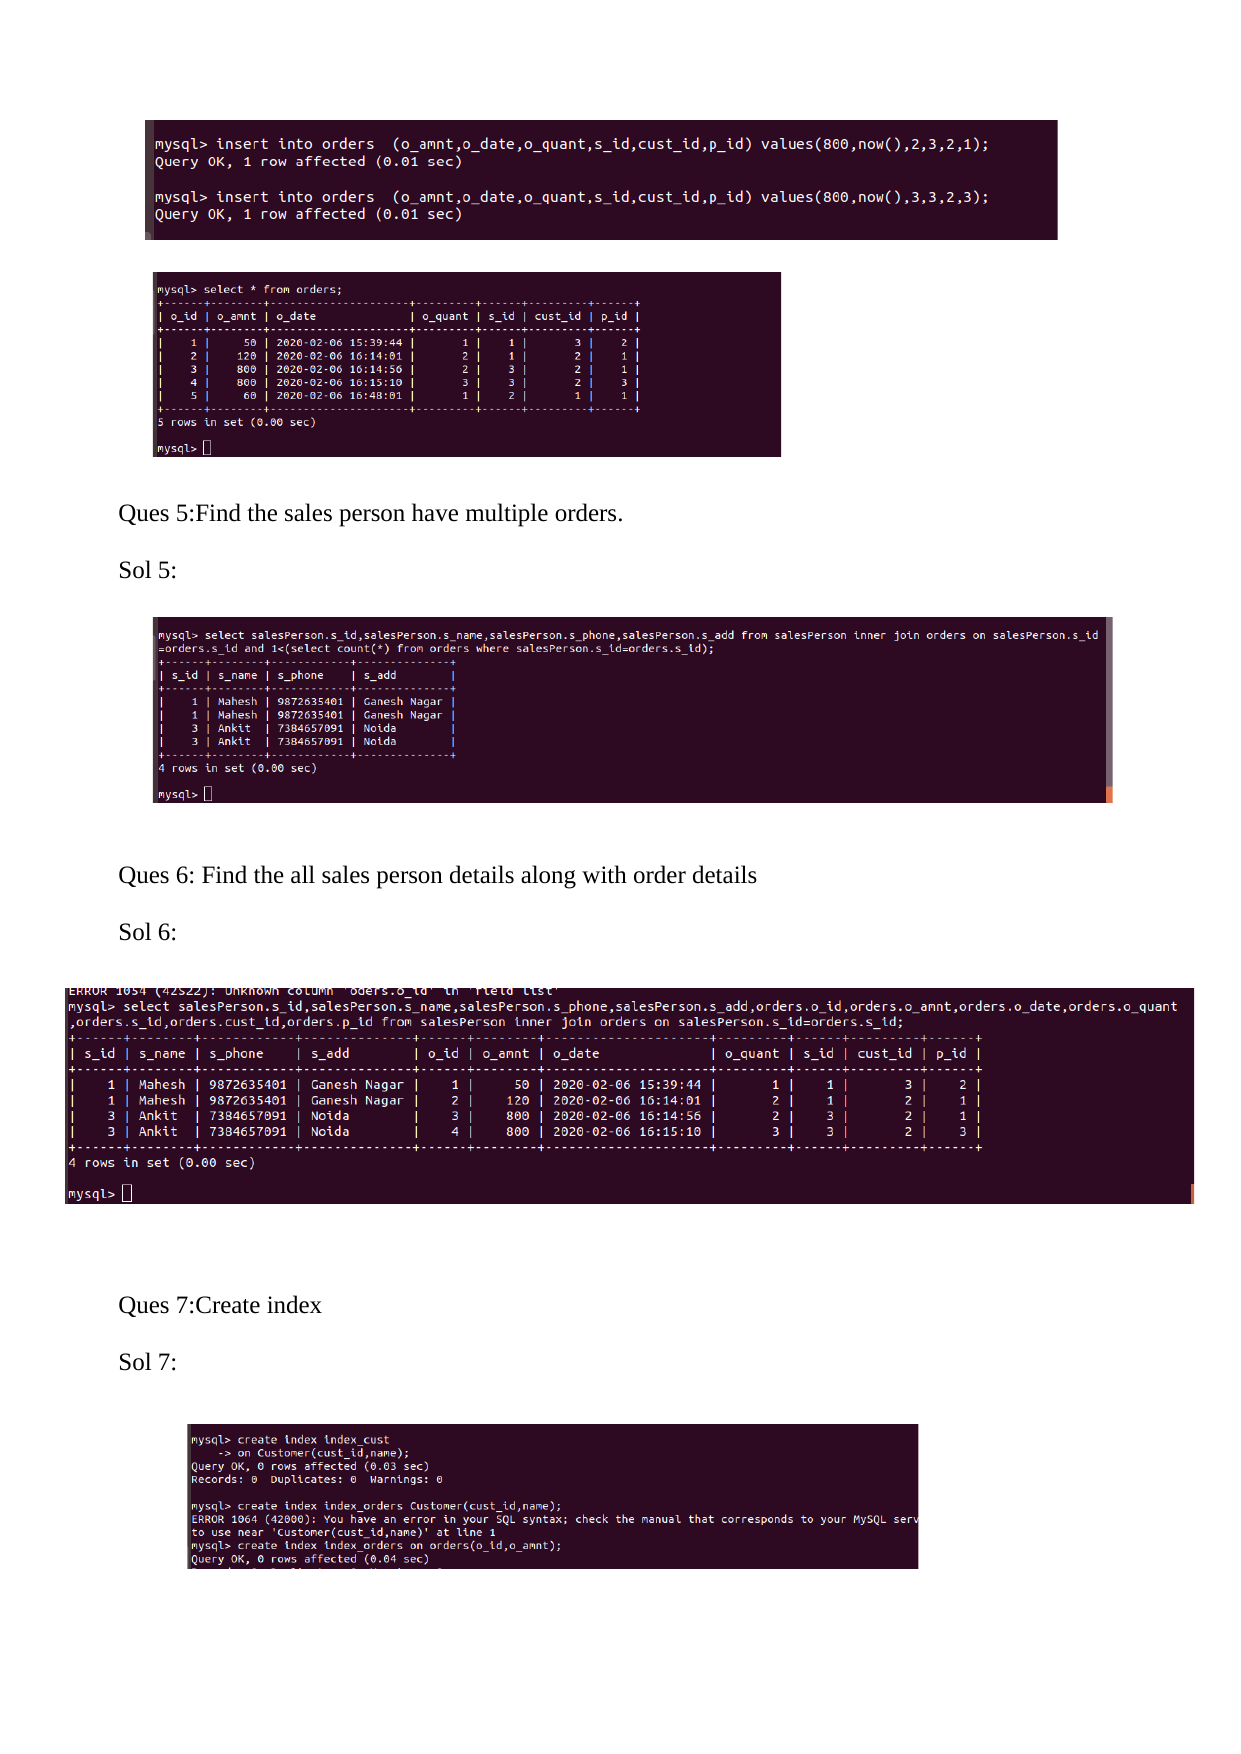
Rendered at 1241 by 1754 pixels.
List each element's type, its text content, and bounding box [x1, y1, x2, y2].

text Sol 6: [118, 917, 1122, 946]
text Ques 6: Find the all sales person details along with order details [118, 860, 1122, 889]
text Sol 7: [118, 1347, 1122, 1376]
text Ques 5:Find the sales person have multiple orders. [118, 498, 1122, 527]
picture [187, 1424, 919, 1569]
text Sol 5: [118, 556, 1122, 584]
picture [145, 120, 1058, 240]
text Ques 7:Create index [118, 1290, 1122, 1319]
